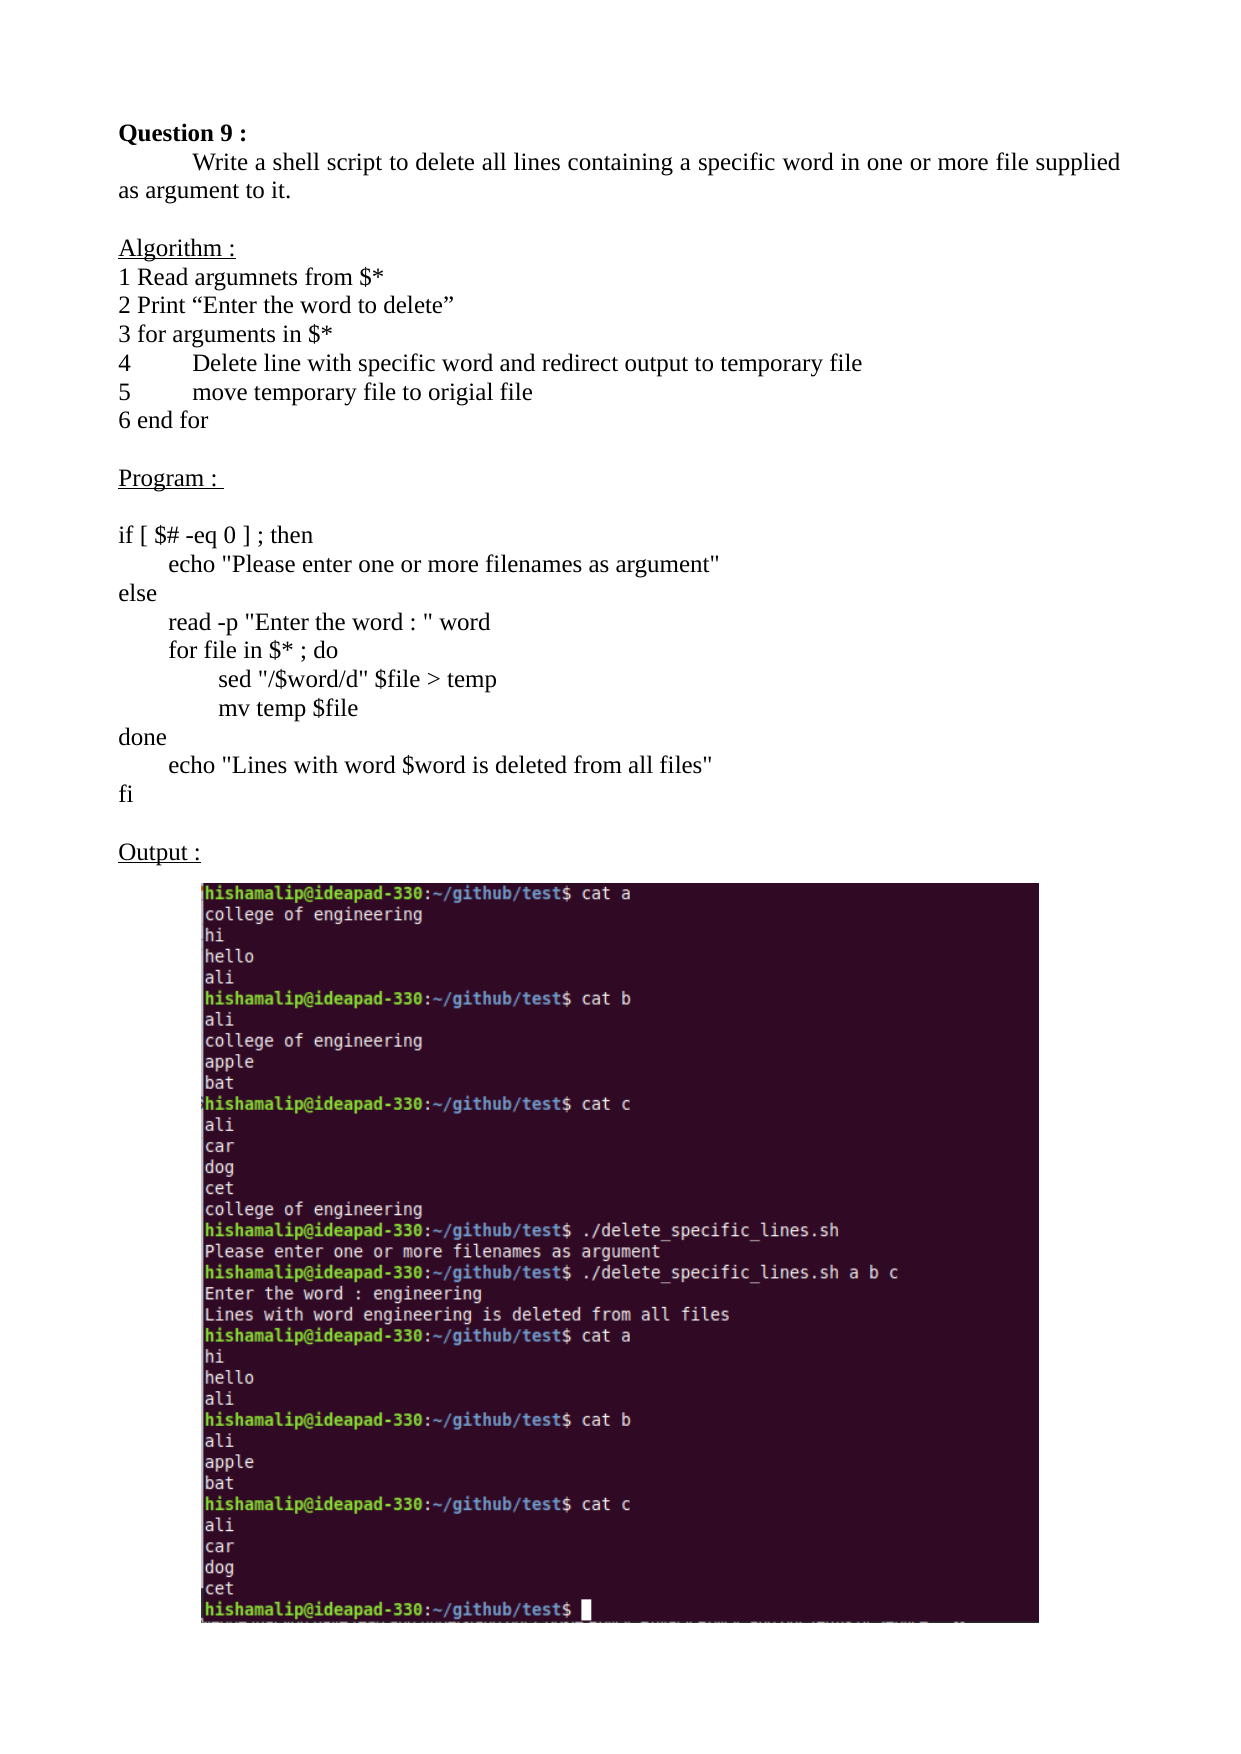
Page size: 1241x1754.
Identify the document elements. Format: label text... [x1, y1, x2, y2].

text 6 end for [118, 406, 1122, 434]
text Algorithm : [118, 233, 1122, 262]
text fi [118, 779, 1122, 808]
text 2 Print “Enter the word to delete” [118, 291, 1122, 319]
text sed "/$word/d" $file > temp [118, 664, 1122, 693]
text if [ $# -eq 0 ] ; then [118, 521, 1122, 549]
text for file in $* ; do [118, 636, 1122, 664]
text done [118, 722, 1122, 751]
text echo "Lines with word $word is deleted from all files" [118, 751, 1122, 779]
text read -p "Enter the word : " word [118, 607, 1122, 636]
text 3 for arguments in $* [118, 319, 1122, 348]
text Write a shell script to delete all lines containing a specific word in one or more file supplied as argument to it. [118, 147, 1122, 204]
picture [201, 883, 1039, 1623]
text Output : [118, 837, 1122, 866]
text mv temp $file [118, 693, 1122, 722]
text Program : [118, 463, 1122, 492]
text Question 9 : [118, 118, 1122, 147]
text 5 move temporary file to origial file [118, 377, 1122, 406]
text echo "Please enter one or more filenames as argument" [118, 549, 1122, 578]
text else [118, 578, 1122, 607]
text 1 Read argumnets from $* [118, 262, 1122, 291]
text 4 Delete line with specific word and redirect output to temporary file [118, 348, 1122, 377]
